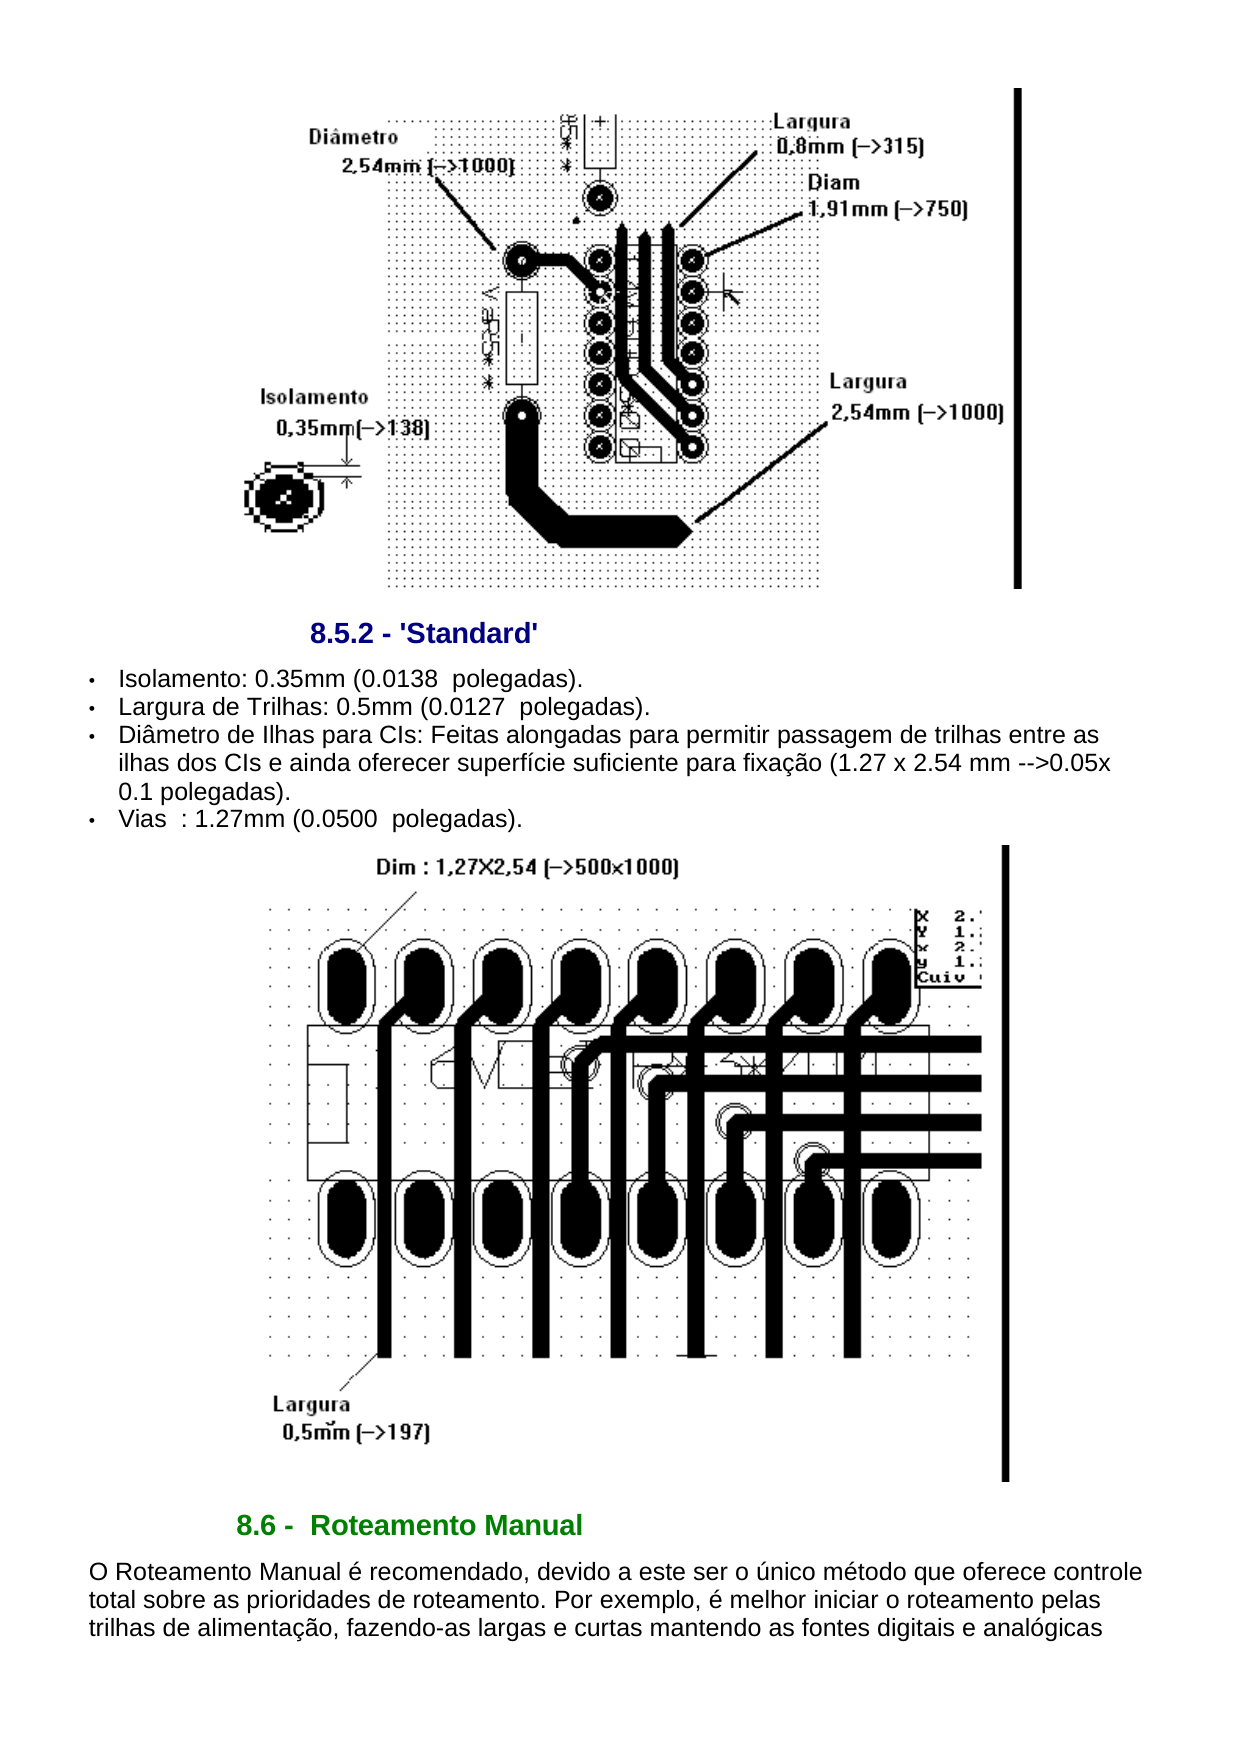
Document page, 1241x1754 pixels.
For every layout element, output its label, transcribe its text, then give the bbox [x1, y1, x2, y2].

list Vias : 1.27mm (0.0500 polegadas). [88, 805, 1152, 833]
picture [218, 845, 1010, 1482]
picture [218, 88, 1022, 589]
list Isolamento: 0.35mm (0.0138 polegadas). [88, 665, 1152, 693]
text O Roteamento Manual é recomendado, devido a este ser o único método que oferece controle total sobre as prioridades de roteamento. Por exemplo, é melhor iniciar o roteamento pelas trilhas de alimentação, fazendo-as largas e curtas mantendo as fontes digitais e analógicas [88, 1558, 1152, 1642]
list Diâmetro de Ilhas para CIs: Feitas alongadas para permitir passagem de trilhas entre as ilhas dos CIs e ainda oferecer superfície suficiente para fixação (1.27 x 2.54 mm -->0.05x 0.1 polegadas). [88, 721, 1152, 805]
subtitle Roteamento Manual [162, 1509, 1152, 1542]
list Largura de Trilhas: 0.5mm (0.0127 polegadas). [88, 693, 1152, 721]
subtitle 'Standard' [236, 617, 1152, 649]
